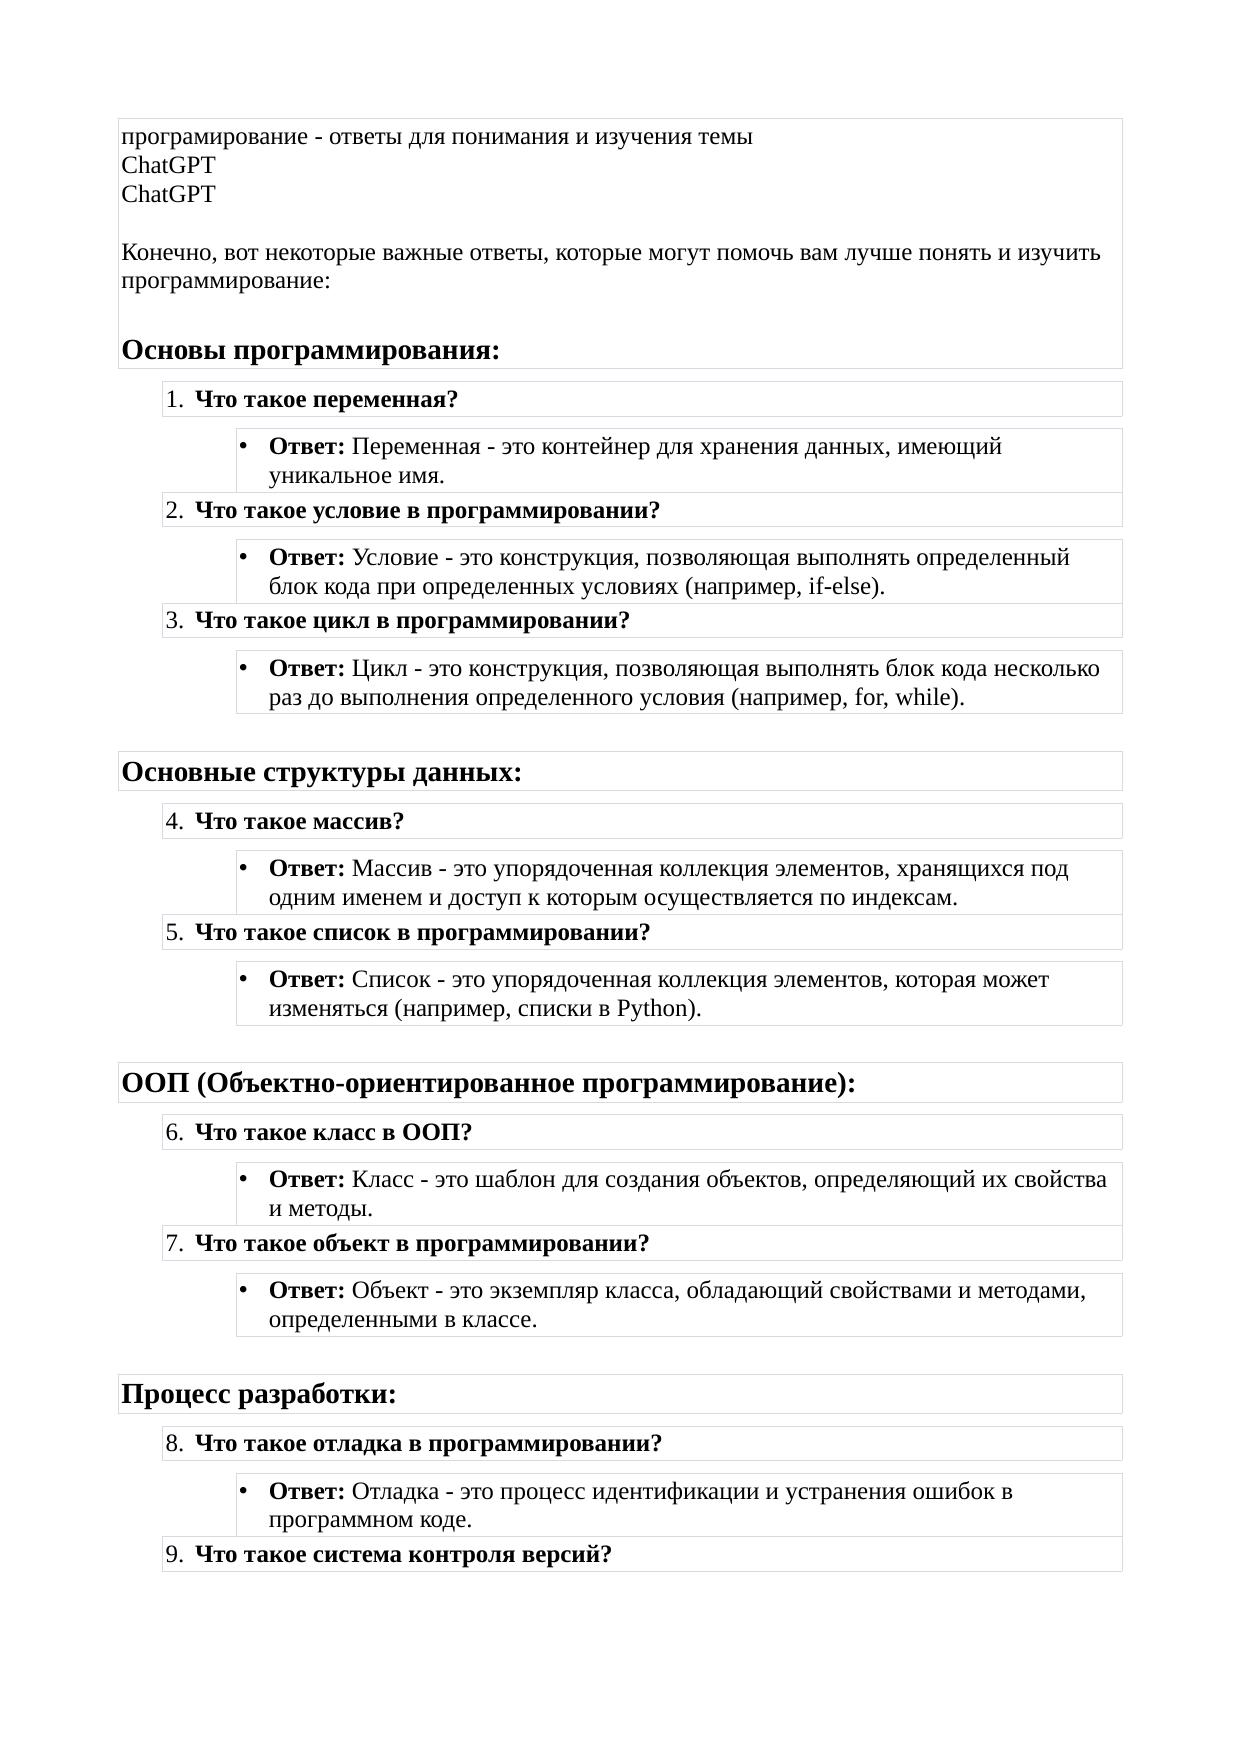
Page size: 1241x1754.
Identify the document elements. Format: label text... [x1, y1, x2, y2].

list Что такое массив? [163, 804, 1122, 838]
subtitle Основные структуры данных: [119, 752, 1122, 790]
list Что такое условие в программировании? [163, 493, 1122, 526]
subtitle ООП (Объектно-ориентированное программирование): [119, 1063, 1122, 1102]
list Ответ: Цикл - это конструкция, позволяющая выполнять блок кода несколько раз до выполнения определенного условия (например, for, while). [237, 651, 1122, 713]
list Ответ: Объект - это экземпляр класса, обладающий свойствами и методами, определенными в классе. [237, 1274, 1122, 1336]
text ChatGPT [119, 147, 1122, 176]
list Что такое отладка в программировании? [163, 1427, 1122, 1460]
list Что такое список в программировании? [163, 915, 1122, 949]
text ChatGPT [119, 176, 1122, 207]
text Конечно, вот некоторые важные ответы, которые могут помочь вам лучше понять и изучить программирование: [119, 234, 1122, 294]
list Ответ: Класс - это шаблон для создания объектов, определяющий их свойства и методы. [237, 1163, 1122, 1225]
text програмирование - ответы для понимания и изучения темы [119, 119, 1122, 147]
list Что такое цикл в программировании? [163, 604, 1122, 637]
subtitle Основы программирования: [119, 329, 1122, 368]
list Ответ: Условие - это конструкция, позволяющая выполнять определенный блок кода при определенных условиях (например, if-else). [237, 540, 1122, 603]
list Что такое класс в ООП? [163, 1115, 1122, 1149]
list Ответ: Список - это упорядоченная коллекция элементов, которая может изменяться (например, списки в Python). [237, 962, 1122, 1025]
list Что такое объект в программировании? [163, 1226, 1122, 1260]
list Ответ: Отладка - это процесс идентификации и устранения ошибок в программном коде. [237, 1474, 1122, 1536]
list Что такое система контроля версий? [163, 1537, 1122, 1571]
list Ответ: Переменная - это контейнер для хранения данных, имеющий уникальное имя. [237, 429, 1122, 492]
list Что такое переменная? [163, 382, 1122, 416]
list Ответ: Массив - это упорядоченная коллекция элементов, хранящихся под одним именем и доступ к которым осуществляется по индексам. [237, 851, 1122, 914]
subtitle Процесс разработки: [119, 1375, 1122, 1413]
